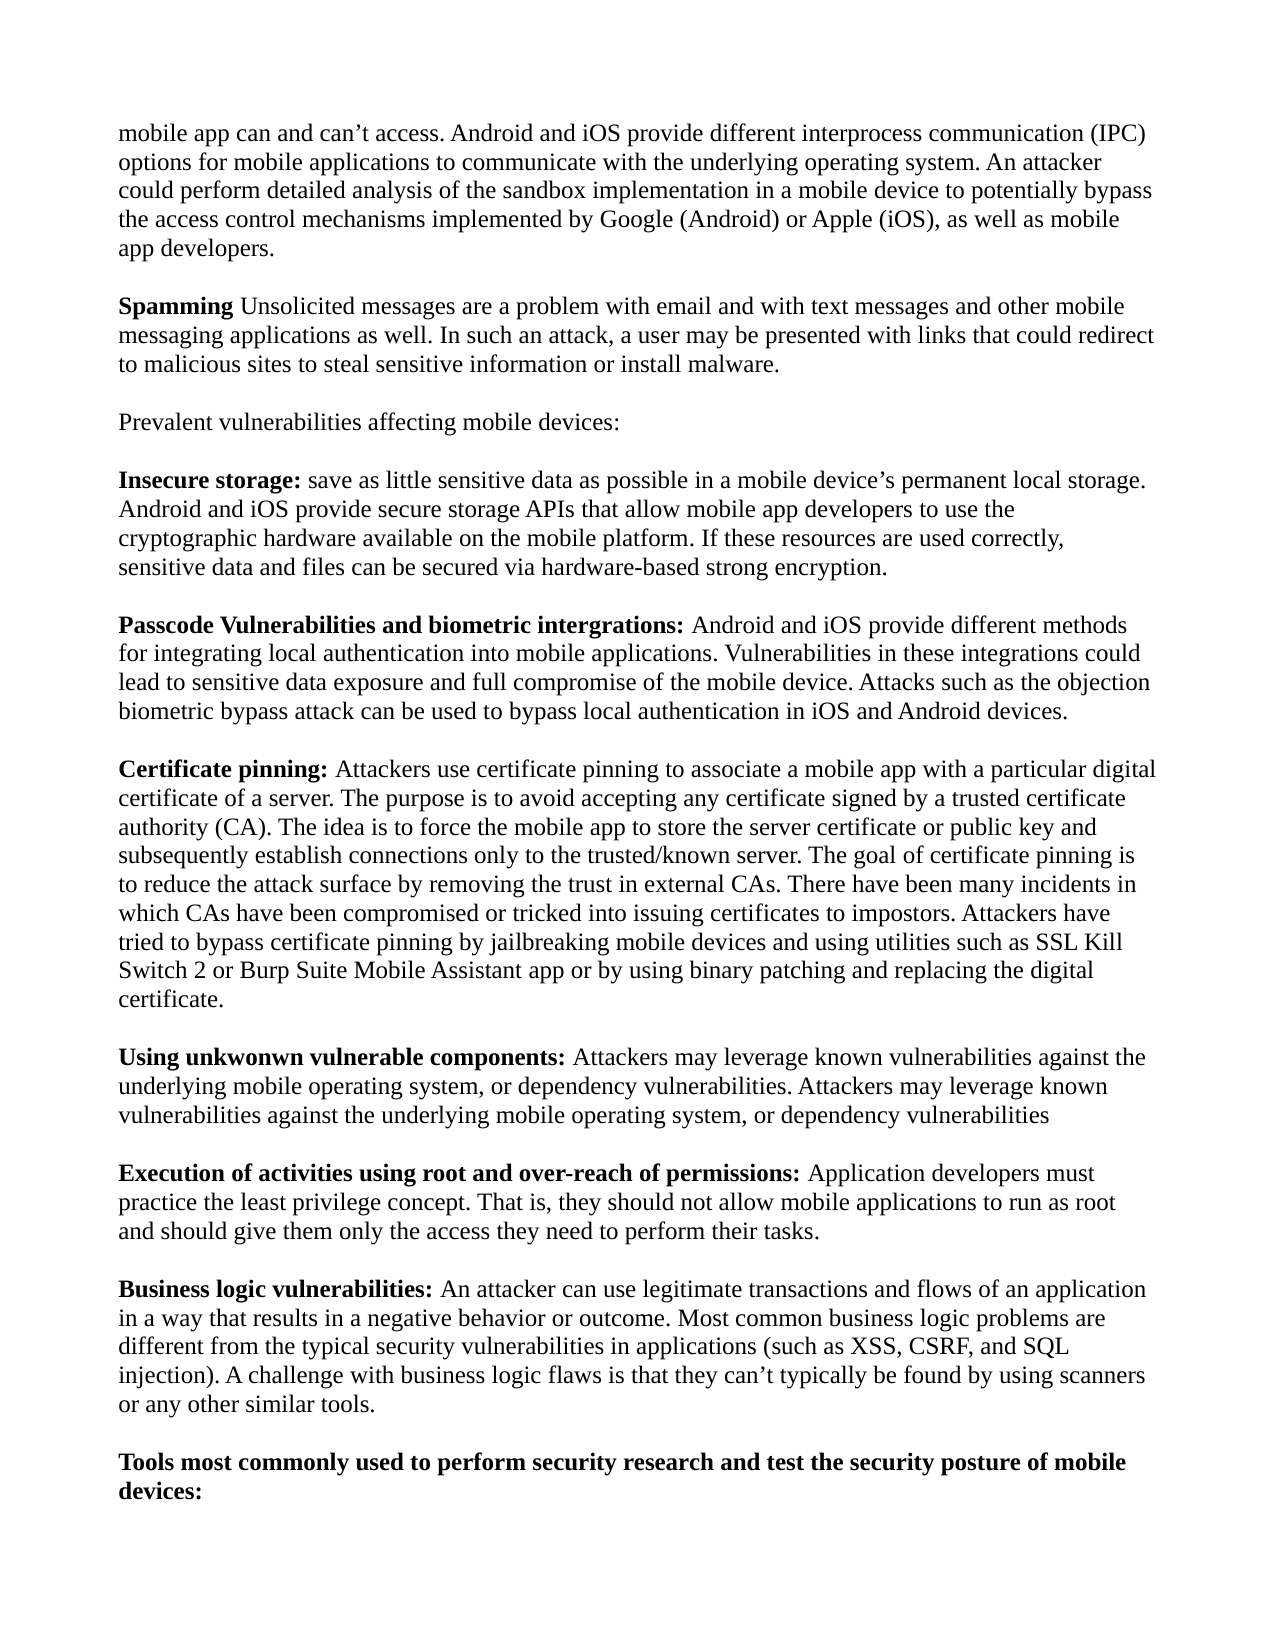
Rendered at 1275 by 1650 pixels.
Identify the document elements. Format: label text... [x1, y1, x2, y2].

text Passcode Vulnerabilities and biometric intergrations: Android and iOS provide different methods for integrating local authentication into mobile applications. Vulnerabilities in these integrations could lead to sensitive data exposure and full compromise of the mobile device. Attacks such as the objection biometric bypass attack can be used to bypass local authentication in iOS and Android devices. [118, 610, 1157, 725]
text Business logic vulnerabilities: An attacker can use legitimate transactions and flows of an application in a way that results in a negative behavior or outcome. Most common business logic problems are different from the typical security vulnerabilities in applications (such as XSS, CSRF, and SQL injection). A challenge with business logic flaws is that they can’t typically be found by using scanners or any other similar tools. [118, 1274, 1157, 1418]
text mobile app can and can’t access. Android and iOS provide different interprocess communication (IPC) options for mobile applications to communicate with the underlying operating system. An attacker could perform detailed analysis of the sandbox implementation in a mobile device to potentially bypass the access control mechanisms implemented by Google (Android) or Apple (iOS), as well as mobile app developers. [118, 118, 1157, 262]
text Prevalent vulnerabilities affecting mobile devices: [118, 407, 1157, 436]
text Execution of activities using root and over-reach of permissions: Application developers must practice the least privilege concept. That is, they should not allow mobile applications to run as root and should give them only the access they need to perform their tasks. [118, 1158, 1157, 1244]
text Spamming Unsolicited messages are a problem with email and with text messages and other mobile messaging applications as well. In such an attack, a user may be presented with links that could redirect to malicious sites to steal sensitive information or install malware. [118, 291, 1157, 378]
text Insecure storage: save as little sensitive data as possible in a mobile device’s permanent local storage. Android and iOS provide secure storage APIs that allow mobile app developers to use the cryptographic hardware available on the mobile platform. If these resources are used correctly, sensitive data and files can be secured via hardware-based strong encryption. [118, 465, 1157, 580]
text Certificate pinning: Attackers use certificate pinning to associate a mobile app with a particular digital certificate of a server. The purpose is to avoid accepting any certificate signed by a trusted certificate authority (CA). The idea is to force the mobile app to store the server certificate or public key and subsequently establish connections only to the trusted/known server. The goal of certificate pinning is to reduce the attack surface by removing the trust in external CAs. There have been many incidents in which CAs have been compromised or tricked into issuing certificates to impostors. Attackers have tried to bypass certificate pinning by jailbreaking mobile devices and using utilities such as SSL Kill Switch 2 or Burp Suite Mobile Assistant app or by using binary patching and replacing the digital certificate. [118, 754, 1157, 1013]
text Using unkwonwn vulnerable components: Attackers may leverage known vulnerabilities against the underlying mobile operating system, or dependency vulnerabilities. Attackers may leverage known vulnerabilities against the underlying mobile operating system, or dependency vulnerabilities [118, 1042, 1157, 1129]
text Tools most commonly used to perform security research and test the security posture of mobile devices: [118, 1447, 1157, 1505]
